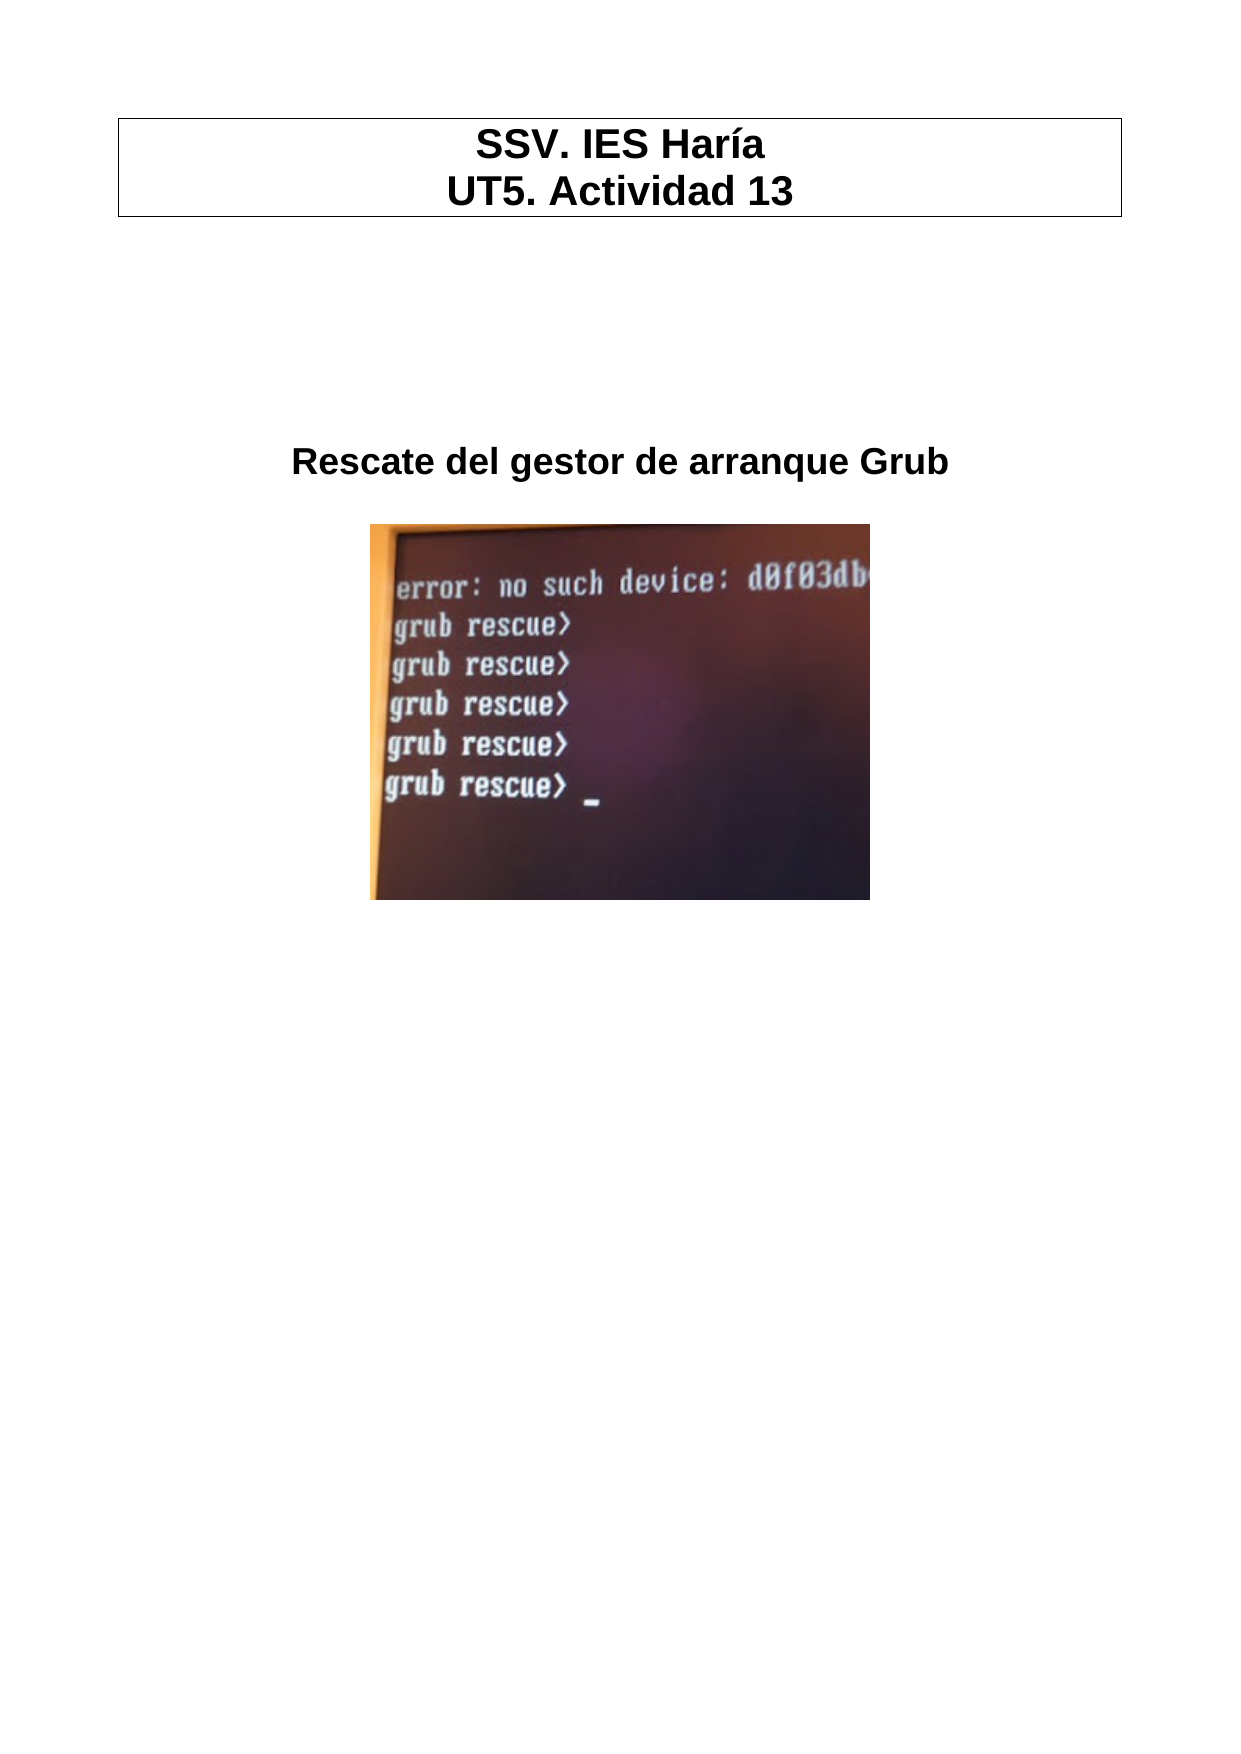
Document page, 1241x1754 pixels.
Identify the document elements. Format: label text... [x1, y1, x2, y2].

picture [370, 524, 870, 900]
text SSV. IES Haría [119, 119, 1121, 165]
subtitle Rescate del gestor de arranque Grub [118, 441, 1122, 483]
text UT5. Actividad 13 [119, 165, 1121, 216]
